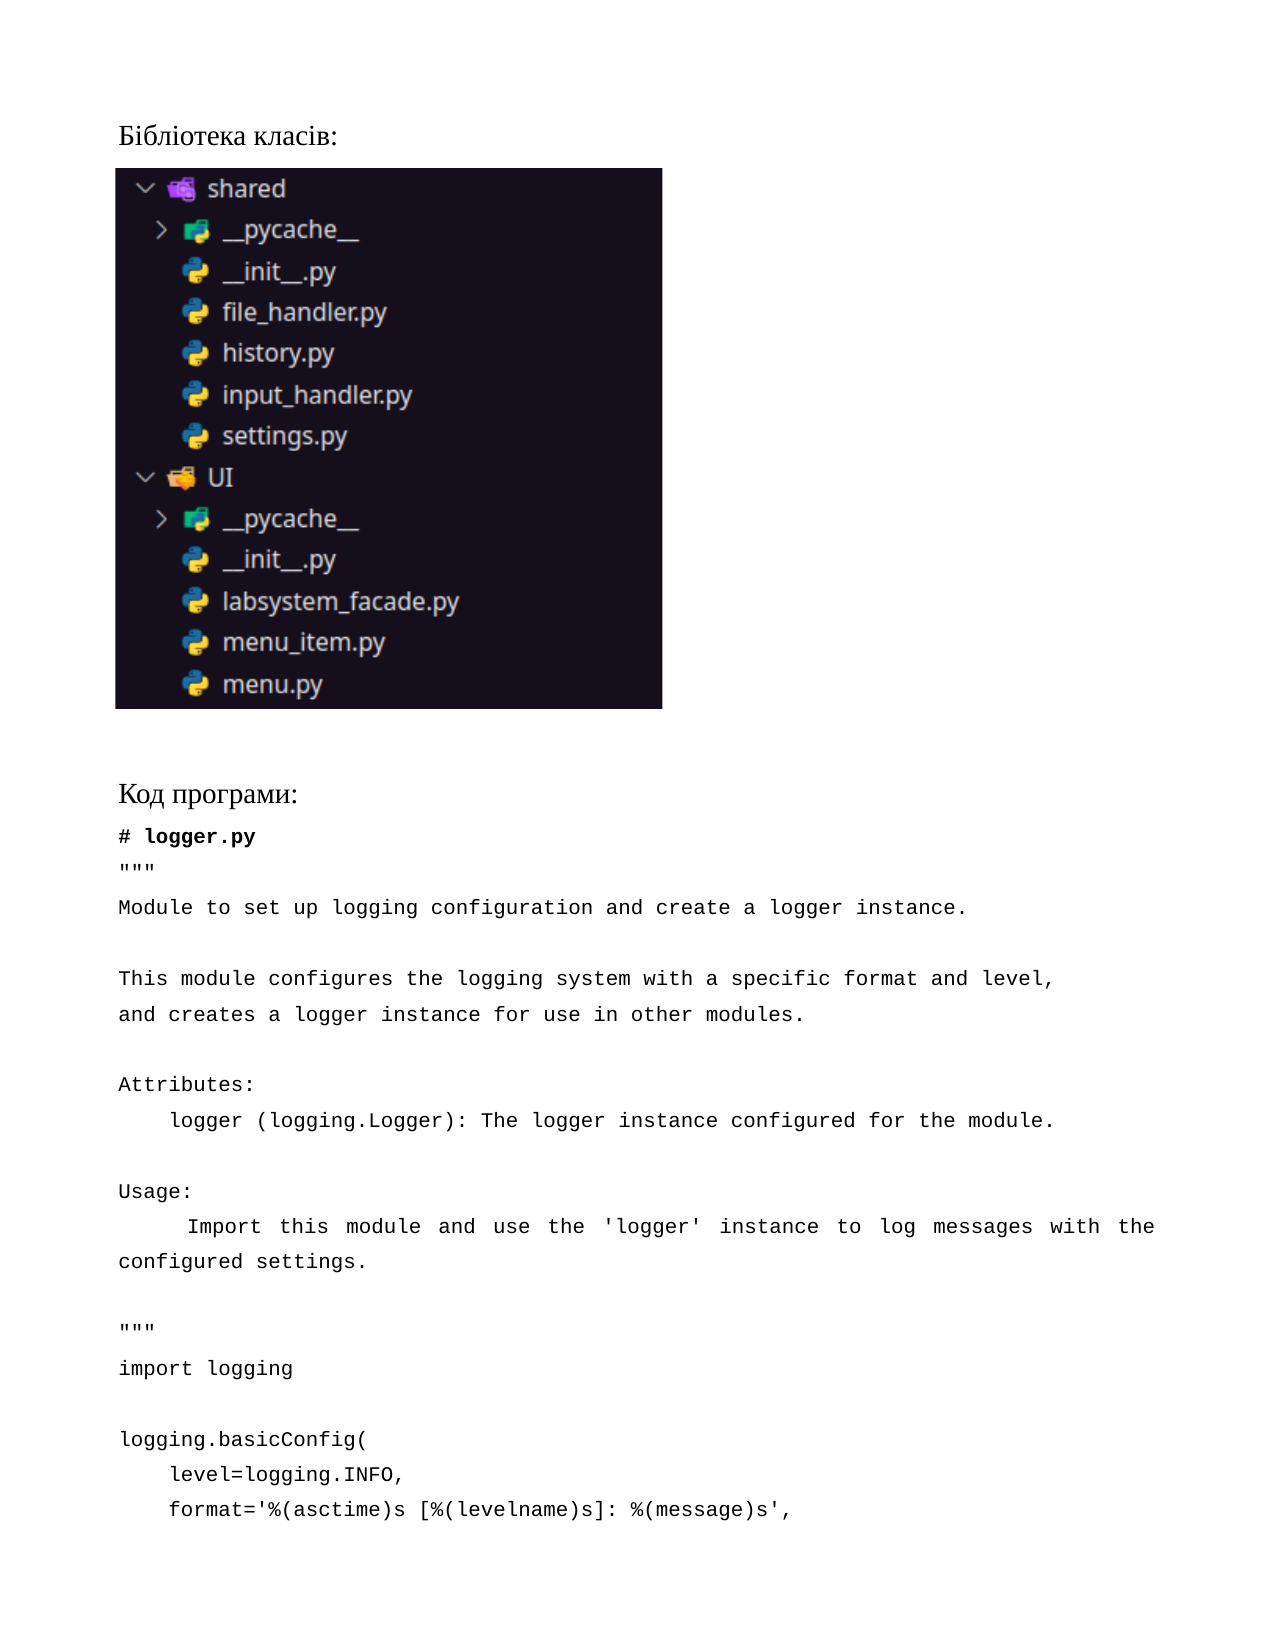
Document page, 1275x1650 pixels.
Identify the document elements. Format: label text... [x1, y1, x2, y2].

text Usage: [118, 1181, 1157, 1204]
text import logging [118, 1358, 1157, 1381]
text This module configures the logging system with a specific format and level, [118, 968, 1157, 992]
text Import this module and use the 'logger' instance to log messages with the configured settings. [118, 1216, 1157, 1275]
text Бібліотека класів: [118, 118, 1157, 152]
text Module to set up logging configuration and create a logger instance. [118, 897, 1157, 921]
text logging.basicConfig( [118, 1428, 1157, 1452]
text """ [118, 862, 1157, 886]
text logger (logging.Logger): The logger instance configured for the module. [118, 1110, 1157, 1133]
text # logger.py [118, 826, 1157, 850]
text Код програми: [118, 776, 1157, 810]
text and creates a logger instance for use in other modules. [118, 1003, 1157, 1027]
text Attributes: [118, 1074, 1157, 1098]
text level=logging.INFO, [118, 1464, 1157, 1488]
picture [115, 168, 663, 709]
text format='%(asctime)s [%(levelname)s]: %(message)s', [118, 1499, 1157, 1523]
text """ [118, 1322, 1157, 1346]
